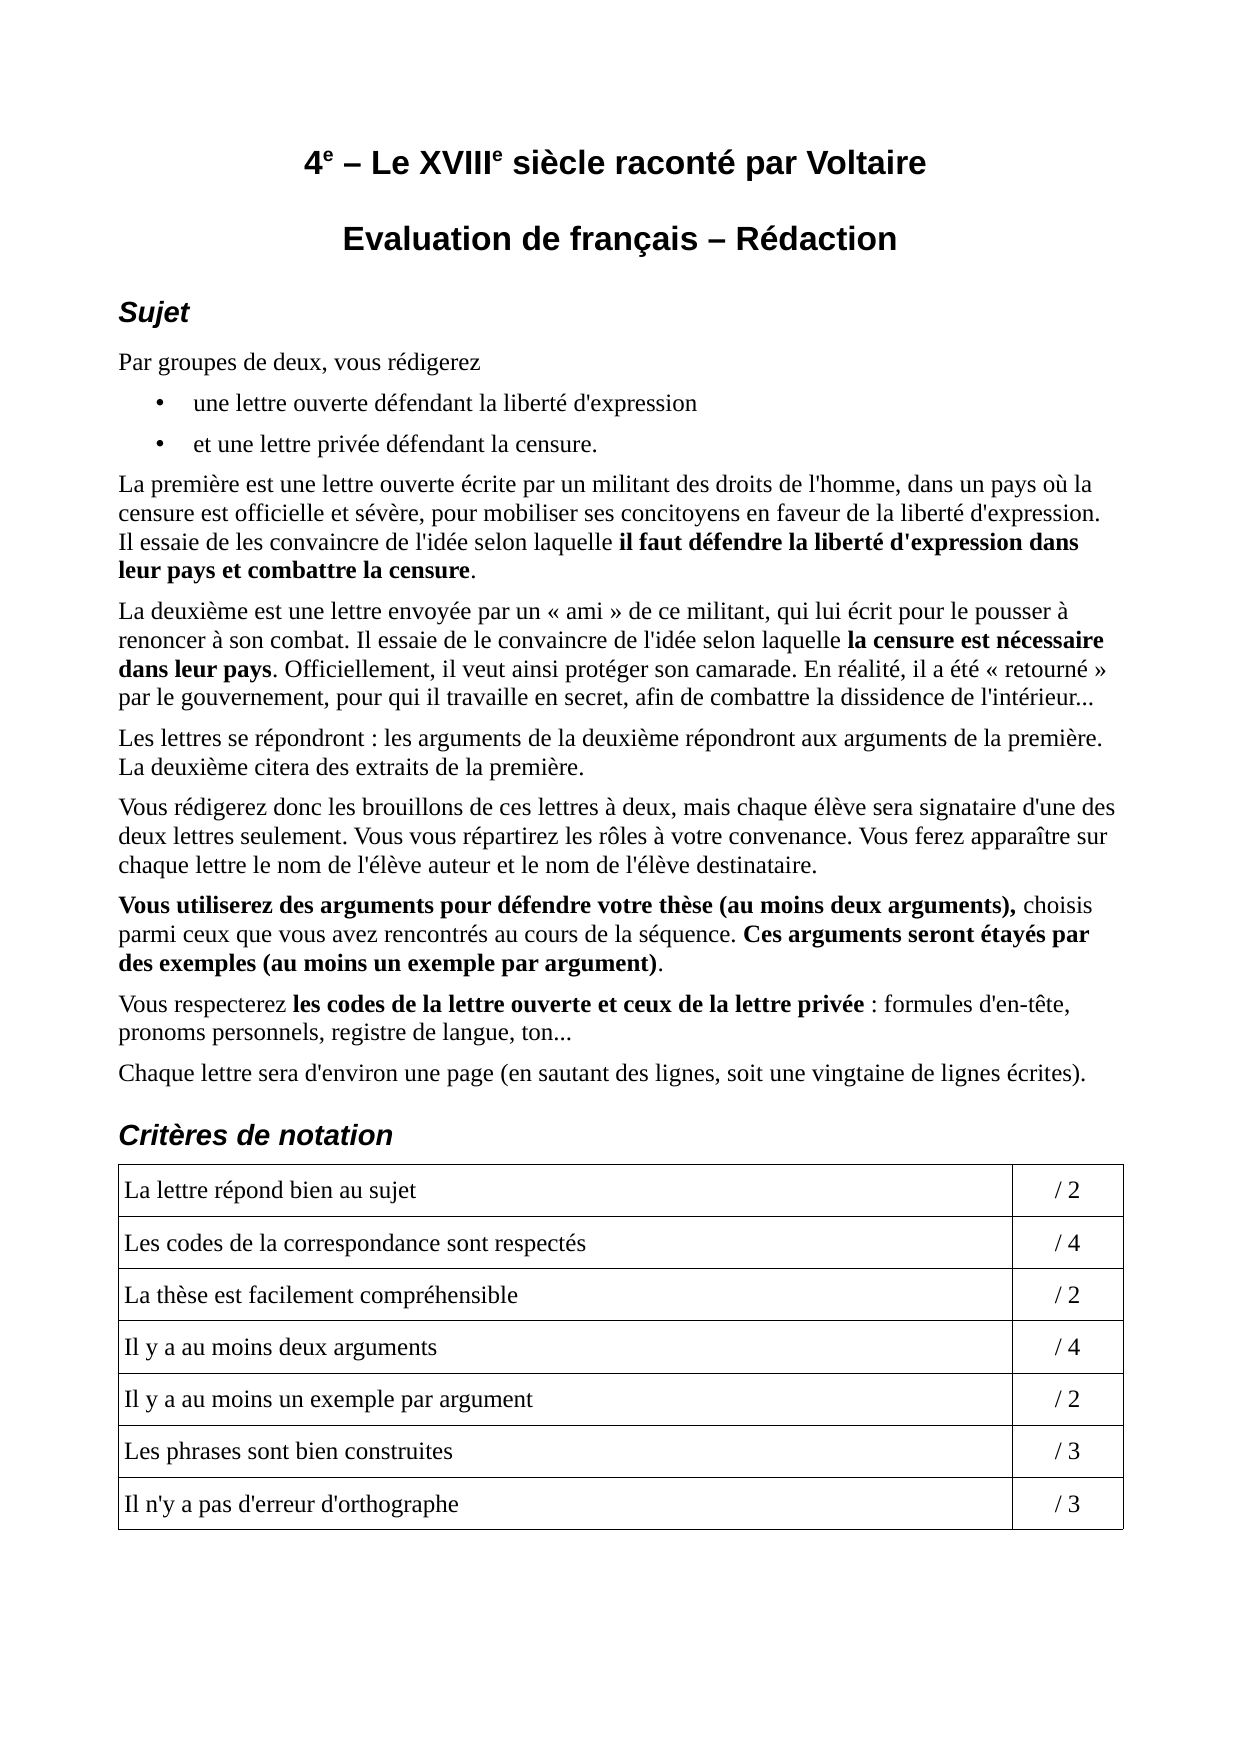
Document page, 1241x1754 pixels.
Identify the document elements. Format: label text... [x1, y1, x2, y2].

table_cell Il y a au moins un exemple par argument [119, 1374, 1012, 1425]
subtitle Sujet [118, 295, 1122, 329]
table_cell / 2 [1013, 1374, 1123, 1425]
subtitle Critères de notation [118, 1118, 1122, 1151]
text Vous rédigerez donc les brouillons de ces lettres à deux, mais chaque élève sera signataire d'une des deux lettres seulement. Vous vous répartirez les rôles à votre convenance. Vous ferez apparaître sur chaque lettre le nom de l'élève auteur et le nom de l'élève destinataire. [118, 792, 1122, 879]
text Par groupes de deux, vous rédigerez [118, 347, 1122, 376]
table_cell La thèse est facilement compréhensible [119, 1269, 1012, 1320]
text Vous respecterez les codes de la lettre ouverte et ceux de la lettre privée : formules d'en-tête, pronoms personnels, registre de langue, ton... [118, 989, 1122, 1046]
table_cell Les phrases sont bien construites [119, 1426, 1012, 1477]
table_cell Les codes de la correspondance sont respectés [119, 1217, 1012, 1268]
subtitle 4e – Le XVIIIe siècle raconté par Voltaire [118, 143, 1122, 182]
table_cell / 4 [1013, 1321, 1123, 1372]
subtitle Evaluation de français – Rédaction [118, 219, 1122, 258]
table_header La lettre répond bien au sujet [119, 1165, 1012, 1216]
text La première est une lettre ouverte écrite par un militant des droits de l'homme, dans un pays où la censure est officielle et sévère, pour mobiliser ses concitoyens en faveur de la liberté d'expression. Il essaie de les convaincre de l'idée selon laquelle il faut défendre la liberté d'expression dans leur pays et combattre la censure. [118, 469, 1122, 584]
table_cell Il n'y a pas d'erreur d'orthographe [119, 1478, 1012, 1529]
table_cell / 4 [1013, 1217, 1123, 1268]
text La deuxième est une lettre envoyée par un « ami » de ce militant, qui lui écrit pour le pousser à renoncer à son combat. Il essaie de le convaincre de l'idée selon laquelle la censure est nécessaire dans leur pays. Officiellement, il veut ainsi protéger son camarade. En réalité, il a été « retourné » par le gouvernement, pour qui il travaille en secret, afin de combattre la dissidence de l'intérieur... [118, 596, 1122, 711]
list une lettre ouverte défendant la liberté d'expression [156, 388, 1122, 417]
table_cell / 2 [1013, 1269, 1123, 1320]
list et une lettre privée défendant la censure. [156, 429, 1122, 457]
text Vous utiliserez des arguments pour défendre votre thèse (au moins deux arguments), choisis parmi ceux que vous avez rencontrés au cours de la séquence. Ces arguments seront étayés par des exemples (au moins un exemple par argument). [118, 891, 1122, 977]
table_cell Il y a au moins deux arguments [119, 1321, 1012, 1372]
table_cell / 3 [1013, 1478, 1123, 1529]
text Les lettres se répondront : les arguments de la deuxième répondront aux arguments de la première. La deuxième citera des extraits de la première. [118, 723, 1122, 781]
table_cell / 3 [1013, 1426, 1123, 1477]
text Chaque lettre sera d'environ une page (en sautant des lignes, soit une vingtaine de lignes écrites). [118, 1058, 1122, 1087]
table_header / 2 [1013, 1165, 1123, 1216]
